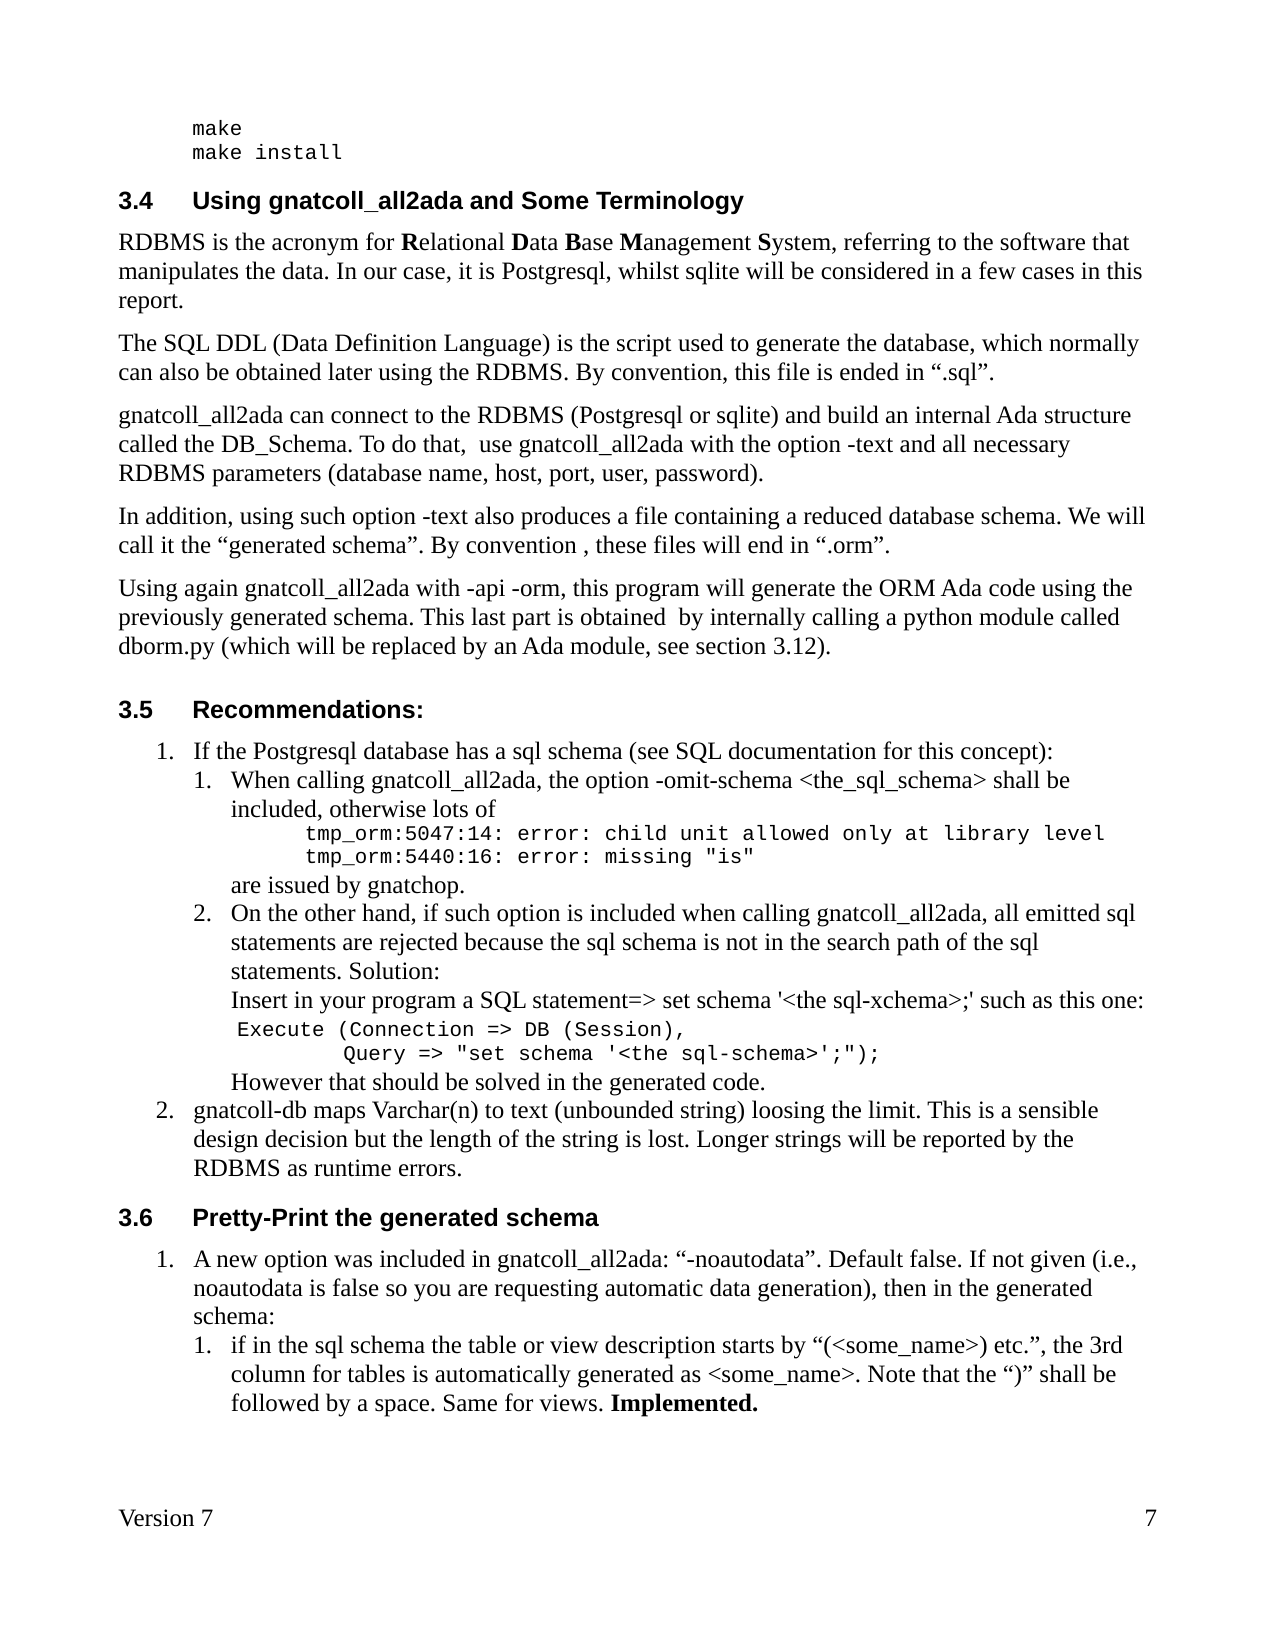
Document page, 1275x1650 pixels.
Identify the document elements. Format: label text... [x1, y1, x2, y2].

list if in the sql schema the table or view description starts by “(<some_name>) etc.”, the 3rd column for tables is automatically generated as <some_name>. Note that the “)” shall be followed by a space. Same for views. Implemented. [193, 1330, 1157, 1416]
text In addition, using such option -text also produces a file containing a reduced database schema. We will call it the “generated schema”. By convention , these files will end in “.orm”. [118, 501, 1157, 559]
list A new option was included in gnatcoll_all2ada: “-noautodata”. Default false. If not given (i.e., noautodata is false so you are requesting automatic data generation), then in the generated schema: [156, 1244, 1157, 1330]
list When calling gnatcoll_all2ada, the option -omit-schema <the_sql_schema> shall be included, otherwise lots of tmp_orm:5047:14: error: child unit allowed only at library level tmp_orm:5440:16: error: missing "is" are issued by gnatchop. [193, 765, 1157, 898]
list If the Postgresql database has a sql schema (see SQL documentation for this concept): [156, 736, 1157, 765]
subtitle Using gnatcoll_all2ada and Some Terminology [118, 186, 1157, 215]
subtitle Pretty-Print the generated schema [118, 1203, 1157, 1231]
text The SQL DDL (Data Definition Language) is the script used to generate the database, which normally can also be obtained later using the RDBMS. By convention, this file is ended in “.sql”. [118, 328, 1157, 386]
text make [118, 118, 1157, 142]
text Using again gnatcoll_all2ada with -api -orm, this program will generate the ORM Ada code using the previously generated schema. This last part is obtained by internally calling a python module called dborm.py (which will be replaced by an Ada module, see section 3.12). [118, 573, 1157, 659]
list On the other hand, if such option is included when calling gnatcoll_all2ada, all emitted sql statements are rejected because the sql schema is not in the search path of the sql statements. Solution: Insert in your program a SQL statement=> set schema '<the sql-xchema>;' such as this one: Execute (Connection => DB (Session), Query => "set schema '<the sql-schema>';"); However that should be solved in the generated code. [193, 898, 1157, 1096]
subtitle Recommendations: [118, 695, 1157, 724]
text RDBMS is the acronym for Relational Data Base Management System, referring to the software that manipulates the data. In our case, it is Postgresql, whilst sqlite will be considered in a few cases in this report. [118, 227, 1157, 314]
list gnatcoll-db maps Varchar(n) to text (unbounded string) loosing the limit. This is a sensible design decision but the length of the string is lost. Longer strings will be reported by the RDBMS as runtime errors. [156, 1096, 1157, 1182]
text gnatcoll_all2ada can connect to the RDBMS (Postgresql or sqlite) and build an internal Ada structure called the DB_Schema. To do that, use gnatcoll_all2ada with the option -text and all necessary RDBMS parameters (database name, host, port, user, password). [118, 400, 1157, 487]
text make install [118, 142, 1157, 165]
